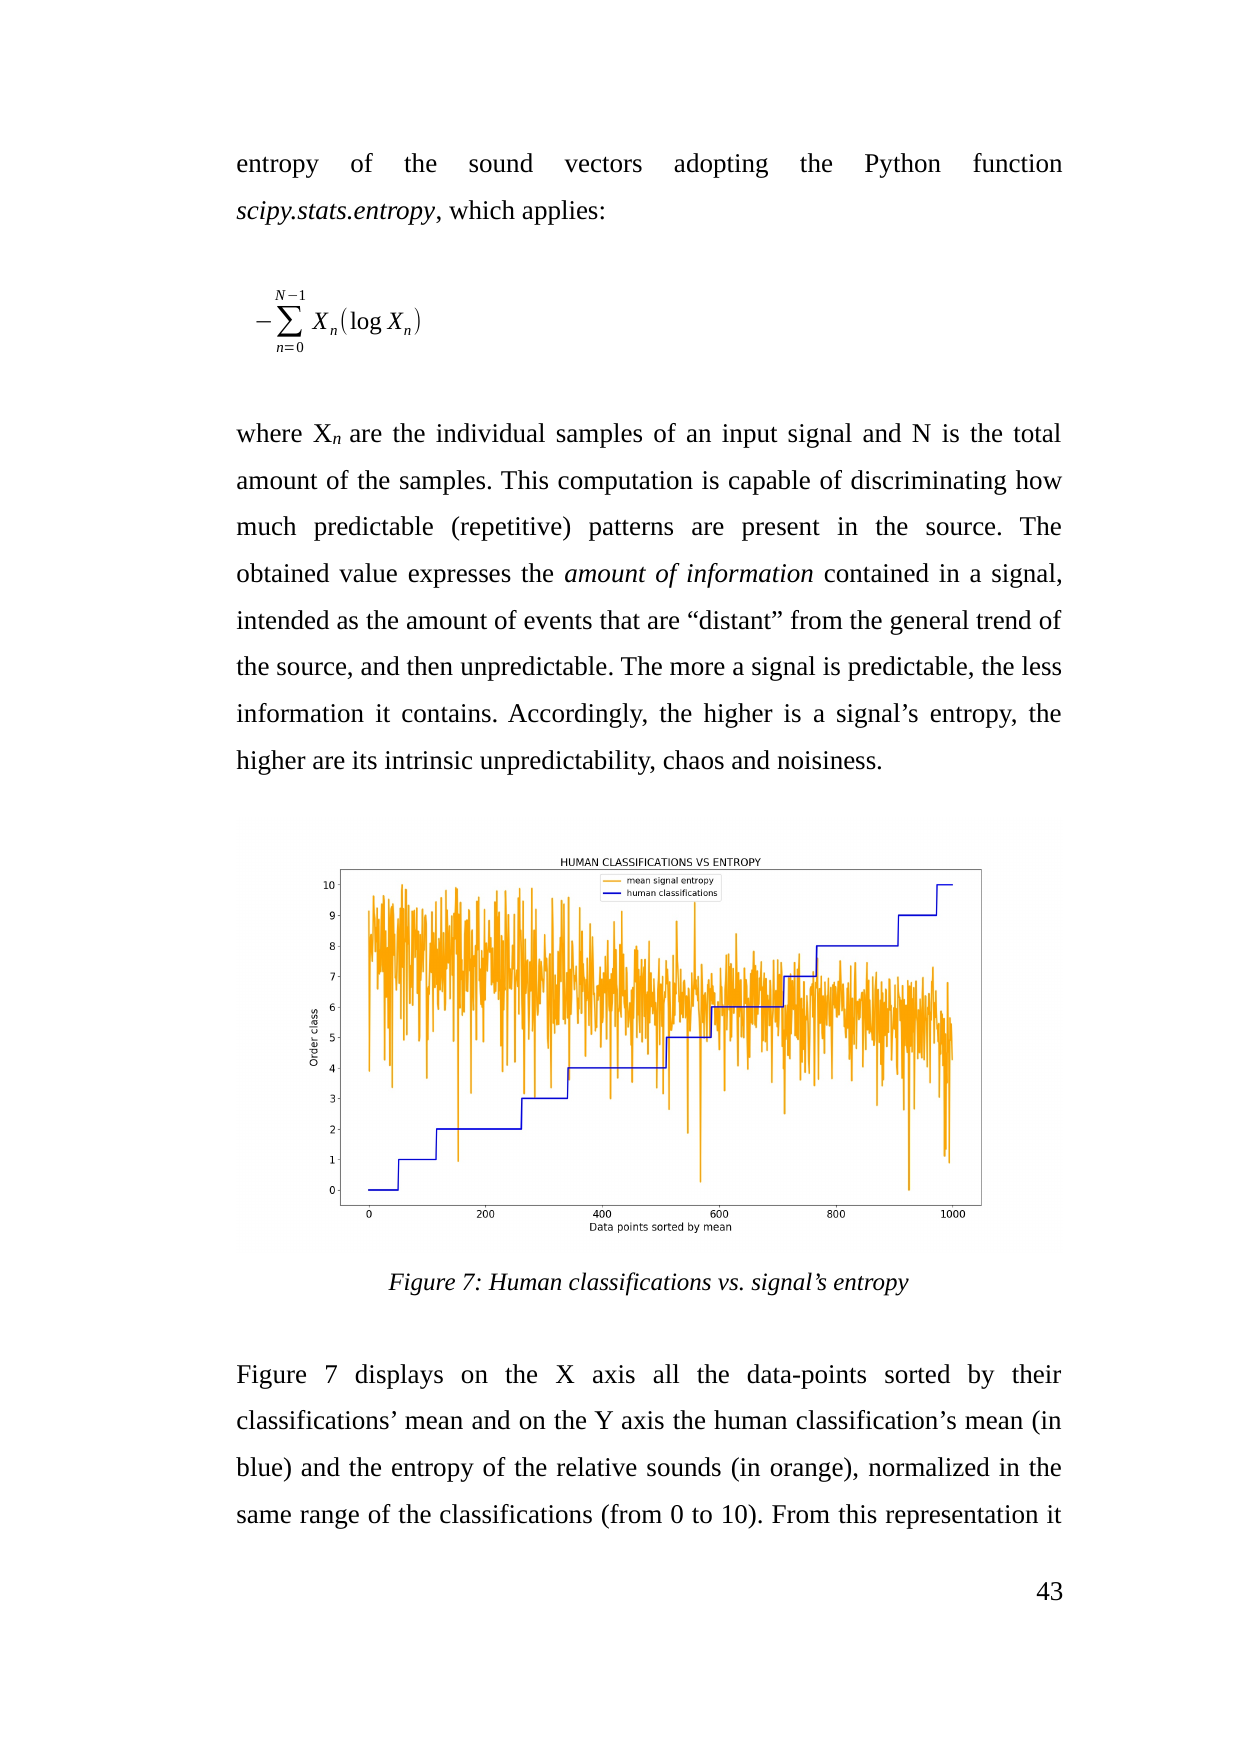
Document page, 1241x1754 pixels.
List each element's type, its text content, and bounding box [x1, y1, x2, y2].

text entropy of the sound vectors adopting the Python function scipy.stats.entropy, which applies: [236, 148, 1063, 225]
text Figure 7 displays on the X axis all the data-points sorted by their classifications’ mean and on the Y axis the human classification’s mean (in blue) and the entropy of the relative sounds (in orange), normalized in the same range of the classifications (from 0 to 10). From this representation it [236, 1358, 1063, 1529]
text where Xn are the individual samples of an input signal and N is the total amount of the samples. This computation is capable of discriminating how much predictable (repetitive) patterns are present in the source. The obtained value expresses the amount of information contained in a signal, intended as the amount of events that are “distant” from the general trend of the source, and then unpredictable. The more a signal is predictable, the less information it contains. Accordingly, the higher is a signal’s entropy, the higher are its intrinsic unpredictability, chaos and noisiness. [236, 417, 1063, 775]
text Figure 7: Human classifications vs. signal’s entropy [236, 1253, 1063, 1296]
picture [236, 817, 1063, 1253]
